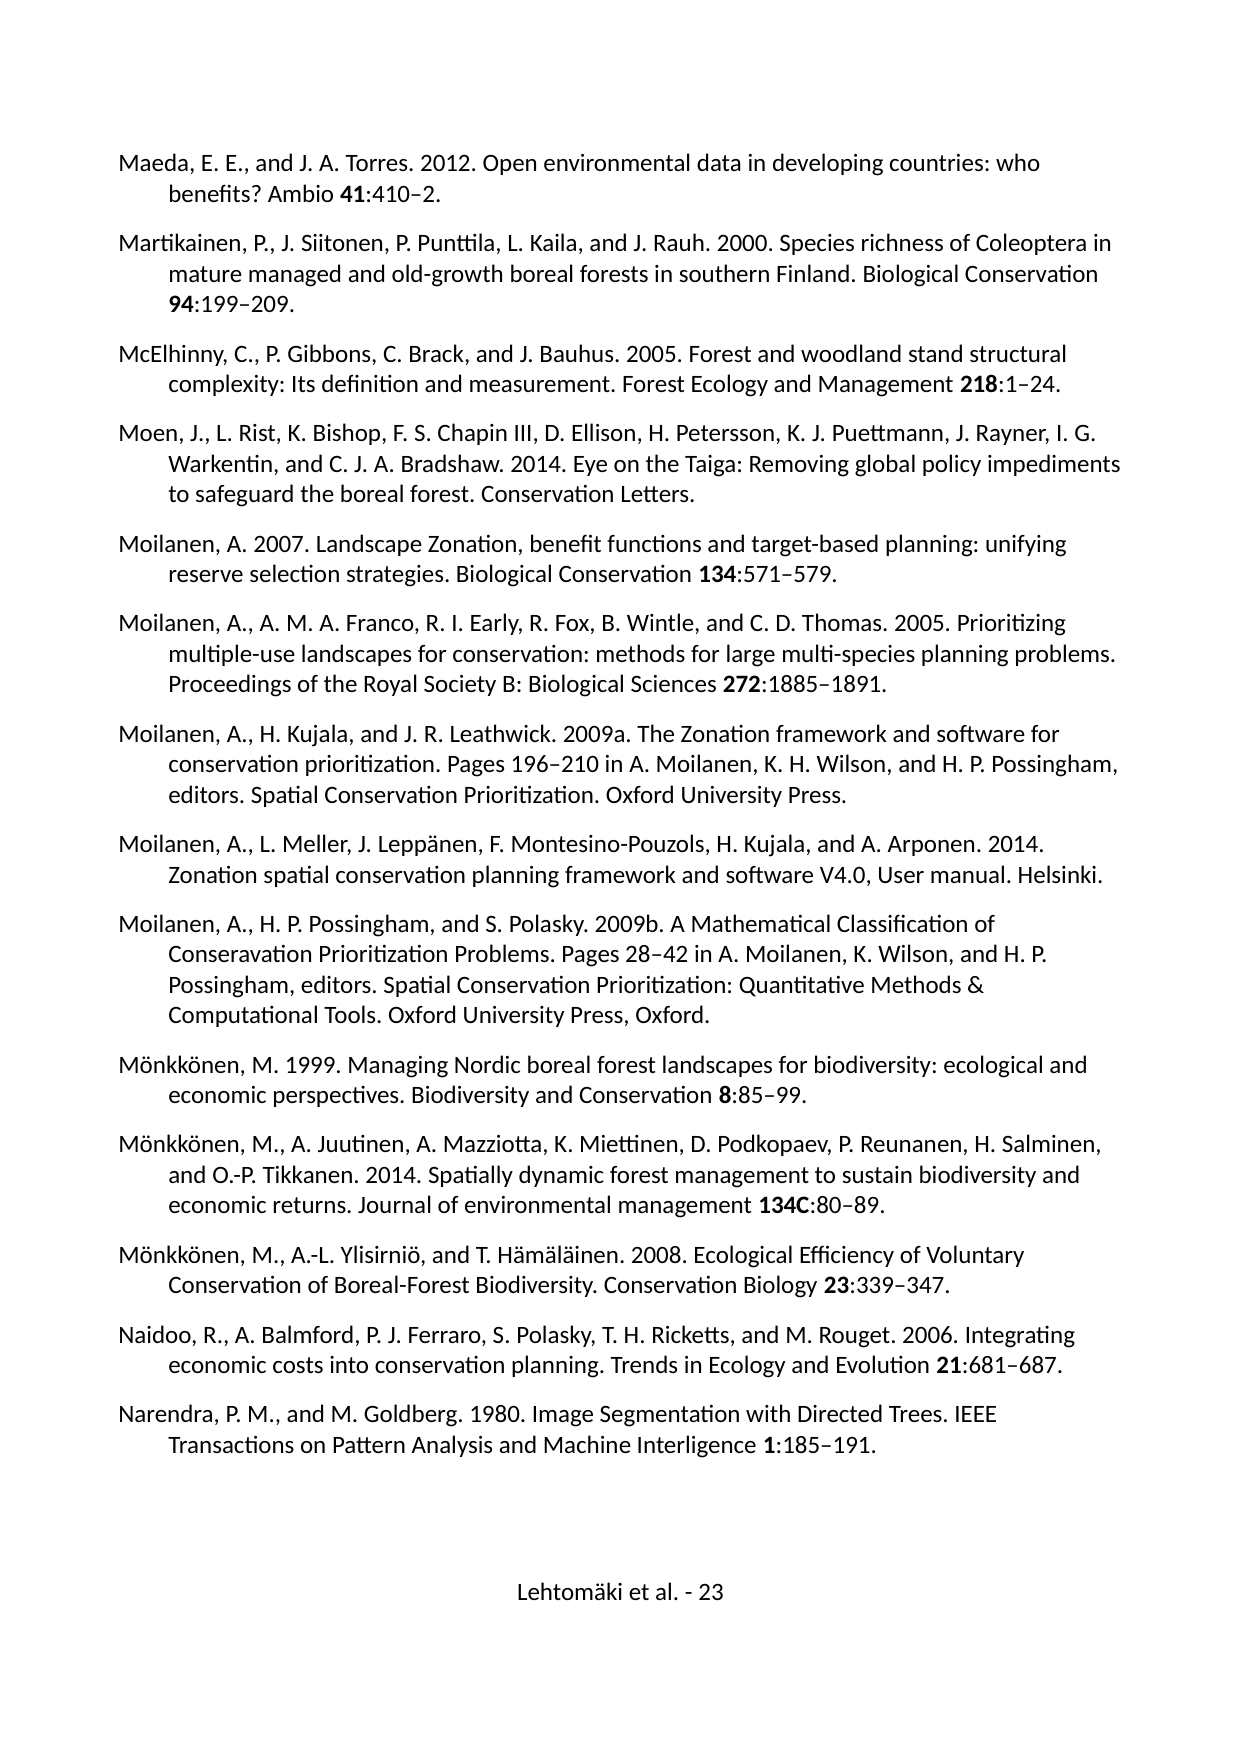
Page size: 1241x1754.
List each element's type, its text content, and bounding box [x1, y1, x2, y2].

text Moilanen, A., H. P. Possingham, and S. Polasky. 2009b. A Mathematical Classification of Conseravation Prioritization Problems. Pages 28–42 in A. Moilanen, K. Wilson, and H. P. Possingham, editors. Spatial Conservation Prioritization: Quantitative Methods & Computational Tools. Oxford University Press, Oxford. [118, 908, 1122, 1030]
text Narendra, P. M., and M. Goldberg. 1980. Image Segmentation with Directed Trees. IEEE Transactions on Pattern Analysis and Machine Interligence 1:185–191. [118, 1398, 1122, 1459]
text Mönkkönen, M., A. Juutinen, A. Mazziotta, K. Miettinen, D. Podkopaev, P. Reunanen, H. Salminen, and O.-P. Tikkanen. 2014. Spatially dynamic forest management to sustain biodiversity and economic returns. Journal of environmental management 134C:80–89. [118, 1129, 1122, 1220]
text Maeda, E. E., and J. A. Torres. 2012. Open environmental data in developing countries: who benefits? Ambio 41:410–2. [118, 148, 1122, 209]
text Moilanen, A., A. M. A. Franco, R. I. Early, R. Fox, B. Wintle, and C. D. Thomas. 2005. Prioritizing multiple-use landscapes for conservation: methods for large multi-species planning problems. Proceedings of the Royal Society B: Biological Sciences 272:1885–1891. [118, 608, 1122, 699]
text Naidoo, R., A. Balmford, P. J. Ferraro, S. Polasky, T. H. Ricketts, and M. Rouget. 2006. Integrating economic costs into conservation planning. Trends in Ecology and Evolution 21:681–687. [118, 1319, 1122, 1380]
text Moilanen, A. 2007. Landscape Zonation, benefit functions and target-based planning: unifying reserve selection strategies. Biological Conservation 134:571–579. [118, 528, 1122, 589]
text Moilanen, A., H. Kujala, and J. R. Leathwick. 2009a. The Zonation framework and software for conservation prioritization. Pages 196–210 in A. Moilanen, K. H. Wilson, and H. P. Possingham, editors. Spatial Conservation Prioritization. Oxford University Press. [118, 718, 1122, 809]
text McElhinny, C., P. Gibbons, C. Brack, and J. Bauhus. 2005. Forest and woodland stand structural complexity: Its definition and measurement. Forest Ecology and Management 218:1–24. [118, 338, 1122, 399]
text Mönkkönen, M. 1999. Managing Nordic boreal forest landscapes for biodiversity: ecological and economic perspectives. Biodiversity and Conservation 8:85–99. [118, 1049, 1122, 1110]
text Moilanen, A., L. Meller, J. Leppänen, F. Montesino-Pouzols, H. Kujala, and A. Arponen. 2014. Zonation spatial conservation planning framework and software V4.0, User manual. Helsinki. [118, 828, 1122, 889]
text Moen, J., L. Rist, K. Bishop, F. S. Chapin III, D. Ellison, H. Petersson, K. J. Puettmann, J. Rayner, I. G. Warkentin, and C. J. A. Bradshaw. 2014. Eye on the Taiga: Removing global policy impediments to safeguard the boreal forest. Conservation Letters. [118, 417, 1122, 509]
text Mönkkönen, M., A.-L. Ylisirniö, and T. Hämäläinen. 2008. Ecological Efficiency of Voluntary Conservation of Boreal-Forest Biodiversity. Conservation Biology 23:339–347. [118, 1239, 1122, 1300]
text Martikainen, P., J. Siitonen, P. Punttila, L. Kaila, and J. Rauh. 2000. Species richness of Coleoptera in mature managed and old-growth boreal forests in southern Finland. Biological Conservation 94:199–209. [118, 227, 1122, 319]
